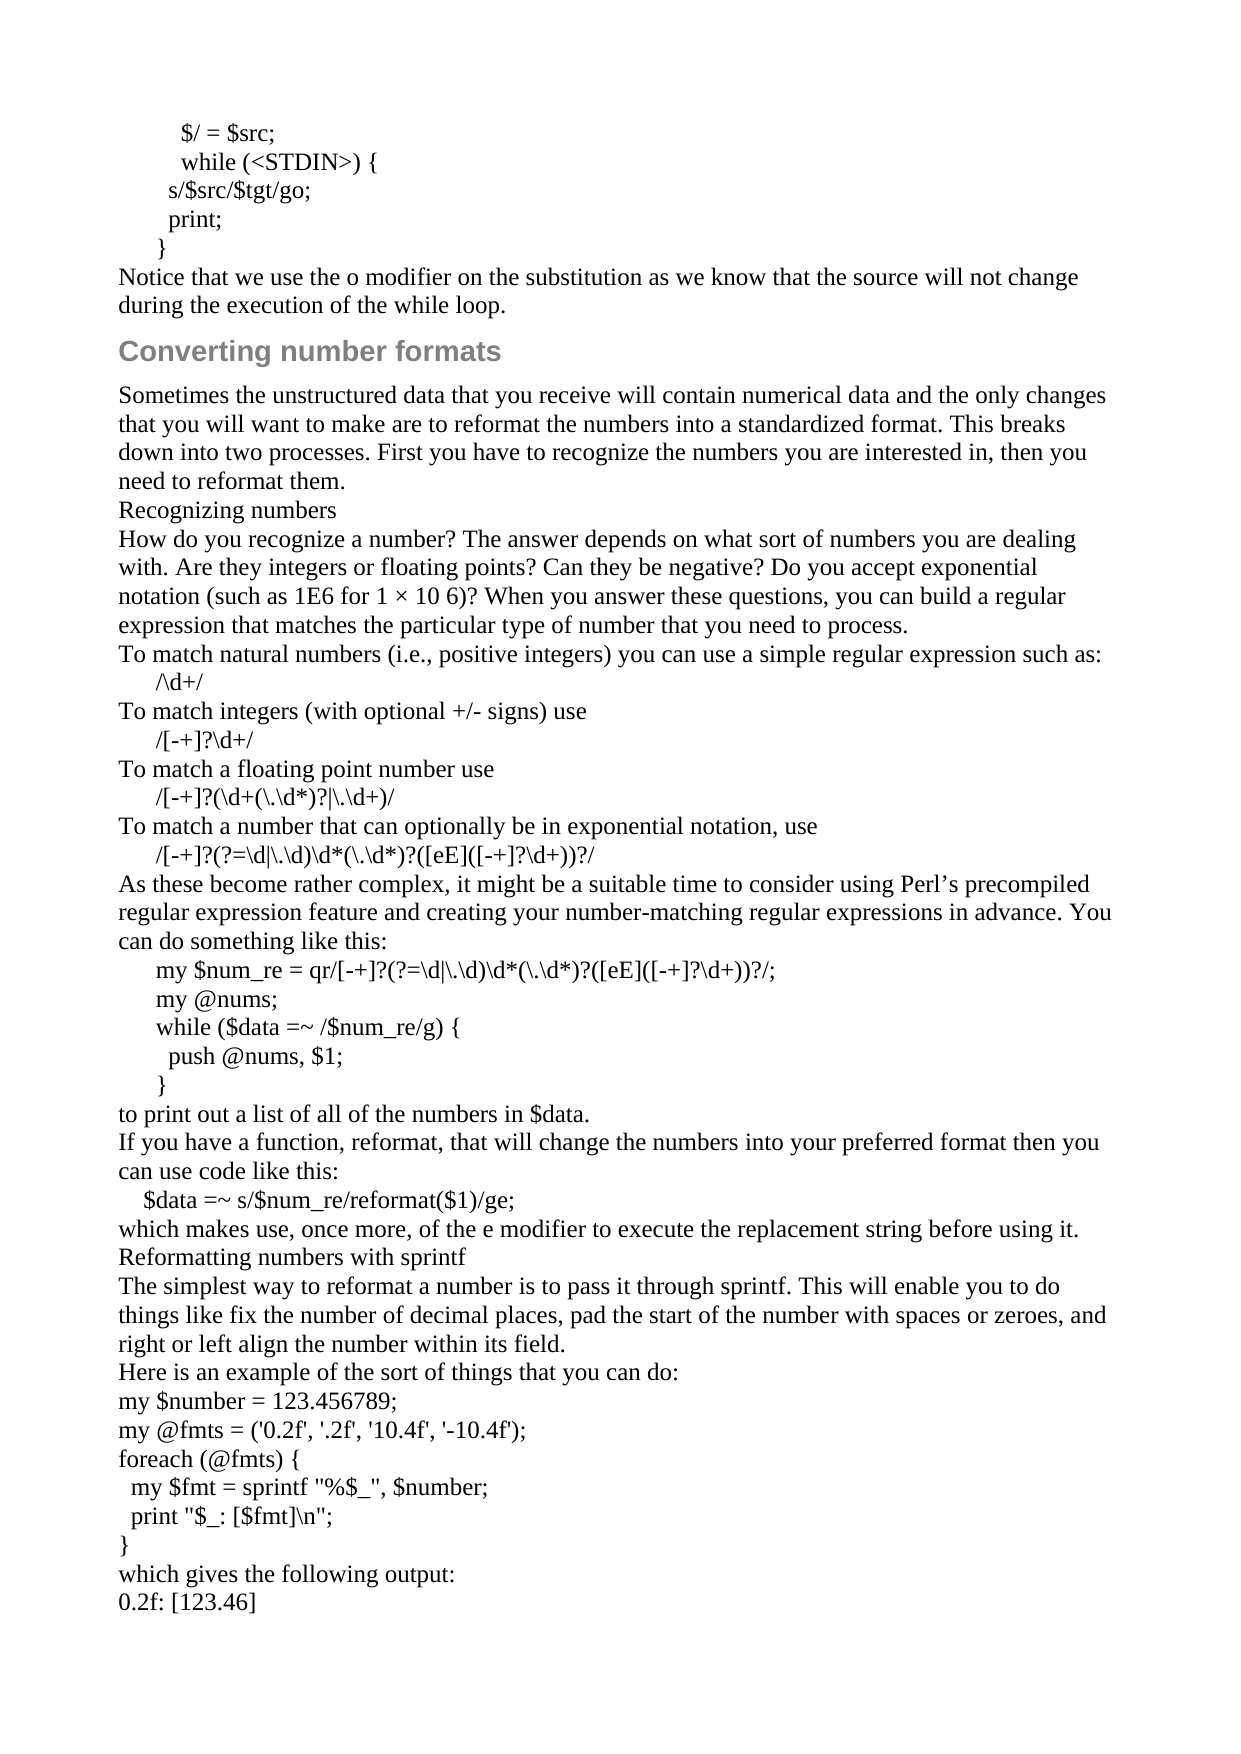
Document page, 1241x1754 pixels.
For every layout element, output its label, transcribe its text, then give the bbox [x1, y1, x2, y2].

text my $number = 123.456789; [118, 1386, 1122, 1415]
text print "$_: [$fmt]\n"; [118, 1501, 1122, 1530]
text As these become rather complex, it might be a suitable time to consider using Perl’s precompiled regular expression feature and creating your number-matching regular expressions in advance. You can do something like this: [118, 869, 1122, 955]
text To match a floating point number use [118, 754, 1122, 782]
text push @nums, $1; [118, 1041, 1122, 1070]
text Reformatting numbers with sprintf [118, 1242, 1122, 1271]
text Here is an example of the sort of things that you can do: [118, 1357, 1122, 1386]
text my @nums; [118, 984, 1122, 1012]
text Notice that we use the o modifier on the substitution as we know that the source will not change during the execution of the while loop. [118, 262, 1122, 319]
text } [118, 1070, 1122, 1099]
text print; [118, 204, 1122, 233]
text } [118, 233, 1122, 262]
subtitle Converting number formats [118, 334, 1122, 367]
text To match natural numbers (i.e., positive integers) you can use a simple regular expression such as: [118, 639, 1122, 667]
text while (<STDIN>) { [118, 147, 1122, 176]
text Recognizing numbers [118, 495, 1122, 524]
text to print out a list of all of the numbers in $data. [118, 1099, 1122, 1127]
text How do you recognize a number? The answer depends on what sort of numbers you are dealing with. Are they integers or floating points? Can they be negative? Do you accept exponential notation (such as 1E6 for 1 × 10 6)? When you answer these questions, you can build a regular expression that matches the particular type of number that you need to process. [118, 524, 1122, 639]
text /[-+]?(?=\d|\.\d)\d*(\.\d*)?([eE]([-+]?\d+))?/ [118, 840, 1122, 869]
text my $num_re = qr/[-+]?(?=\d|\.\d)\d*(\.\d*)?([eE]([-+]?\d+))?/; [118, 955, 1122, 984]
text /[-+]?\d+/ [118, 725, 1122, 754]
text $data =~ s/$num_re/reformat($1)/ge; [118, 1185, 1122, 1214]
text Sometimes the unstructured data that you receive will contain numerical data and the only changes that you will want to make are to reformat the numbers into a standardized format. This breaks down into two processes. First you have to recognize the numbers you are interested in, then you need to reformat them. [118, 380, 1122, 495]
text If you have a function, reformat, that will change the numbers into your preferred format then you can use code like this: [118, 1127, 1122, 1185]
text my @fmts = ('0.2f', '.2f', '10.4f', '-10.4f'); [118, 1415, 1122, 1444]
text foreach (@fmts) { [118, 1444, 1122, 1472]
text The simplest way to reformat a number is to pass it through sprintf. This will enable you to do things like fix the number of decimal places, pad the start of the number with spaces or zeroes, and right or left align the number within its field. [118, 1271, 1122, 1357]
text my $fmt = sprintf "%$_", $number; [118, 1472, 1122, 1501]
text /[-+]?(\d+(\.\d*)?|\.\d+)/ [118, 782, 1122, 811]
text } [118, 1530, 1122, 1559]
text To match a number that can optionally be in exponential notation, use [118, 811, 1122, 840]
text To match integers (with optional +/- signs) use [118, 696, 1122, 725]
text which gives the following output: [118, 1559, 1122, 1587]
text 0.2f: [123.46] [118, 1587, 1122, 1616]
text which makes use, once more, of the e modifier to execute the replacement string before using it. [118, 1214, 1122, 1242]
text $/ = $src; [118, 118, 1122, 147]
text s/$src/$tgt/go; [118, 176, 1122, 204]
text while ($data =~ /$num_re/g) { [118, 1012, 1122, 1041]
text /\d+/ [118, 667, 1122, 696]
